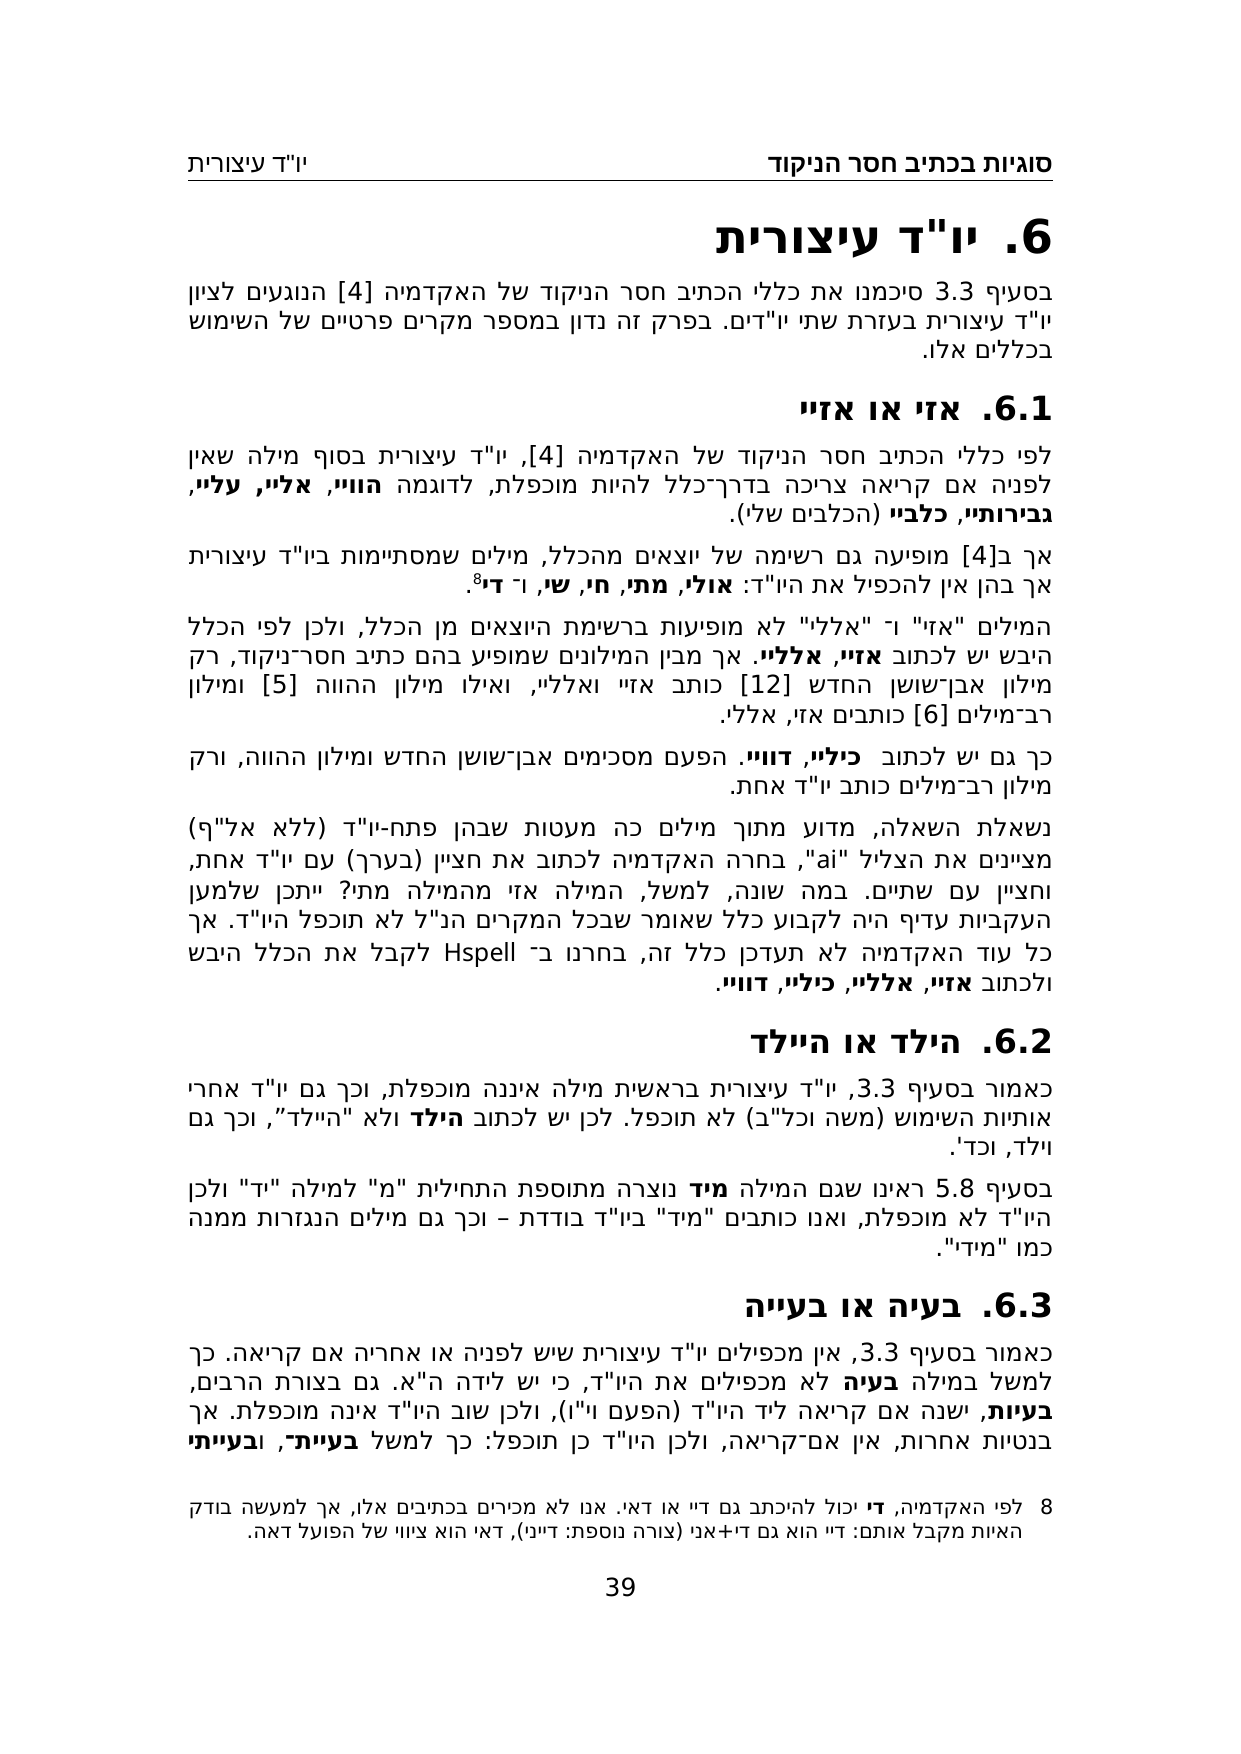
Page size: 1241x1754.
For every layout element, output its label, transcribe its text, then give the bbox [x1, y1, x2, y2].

subtitle יו"ד עיצורית [187, 210, 1053, 264]
text בסעיף 5.8 ראינו שגם המילה מיד נוצרה מתוספת התחילית "מ" למילה "יד" ולכן היו"ד לא מוכפלת, ואנו כותבים "מיד" ביו"ד בודדת – וכך גם מילים הנגזרות ממנה כמו "מידי". [187, 1174, 1053, 1262]
text המילים "אזי" ו־ "אללי" לא מופיעות ברשימת היוצאים מן הכלל, ולכן לפי הכלל היבש יש לכתוב אזיי, אלליי. אך מבין המילונים שמופיע בהם כתיב חסר־ניקוד, רק מילון אבן־שושן החדש [12] כותב אזיי ואלליי, ואילו מילון ההווה [5] ומילון רב־מילים [6] כותבים אזי, אללי. [187, 612, 1053, 729]
text בסעיף 3.3 סיכמנו את כללי הכתיב חסר הניקוד של האקדמיה [4] הנוגעים לציון יו"ד עיצורית בעזרת שתי יו"דים. בפרק זה נדון במספר מקרים פרטיים של השימוש בכללים אלו. [187, 277, 1053, 365]
list כאמור בסעיף 3.3, יו"ד עיצורית בראשית מילה איננה מוכפלת, וכך גם יו"ד אחרי אותיות השימוש (משה וכל"ב) לא תוכפל. לכן יש לכתוב הילד ולא "היילד”, וכך גם וילד, וכד'. [187, 1074, 1091, 1162]
text כאמור בסעיף 3.3, אין מכפילים יו"ד עיצורית שיש לפניה או אחריה אם קריאה. כך למשל במילה בעיה לא מכפילים את היו"ד, כי יש לידה ה"א. גם בצורת הרבים, בעיות, ישנה אם קריאה ליד היו"ד (הפעם וי"ו), ולכן שוב היו"ד אינה מוכפלת. אך בנטיות אחרות, אין אם־קריאה, ולכן היו"ד כן תוכפל: כך למשל בעיית־, ובעייתי [187, 1338, 1053, 1455]
subtitle אזי או אזיי [187, 390, 1053, 428]
text לפי כללי הכתיב חסר הניקוד של האקדמיה [4], יו"ד עיצורית בסוף מילה שאין לפניה אם קריאה צריכה בדרך־כלל להיות מוכפלת, לדוגמה הוויי, אליי, עליי, גבירותיי, כלביי (הכלבים שלי). [187, 441, 1053, 529]
subtitle הילד או היילד [187, 1023, 1053, 1061]
text כך גם יש לכתוב כיליי, דוויי. הפעם מסכימים אבן־שושן החדש ומילון ההווה, ורק מילון רב־מילים כותב יו"ד אחת. [187, 742, 1053, 800]
text נשאלת השאלה, מדוע מתוך מילים כה מעטות שבהן פתח-יו"ד (ללא אל"ף) מציינים את הצליל "ai", בחרה האקדמיה לכתוב את חציין (בערך) עם יו"ד אחת, וחציין עם שתיים. במה שונה, למשל, המילה אזי מהמילה מתי? ייתכן שלמען העקביות עדיף היה לקבוע כלל שאומר שבכל המקרים הנ"ל לא תוכפל היו"ד. אך כל עוד האקדמיה לא תעדכן כלל זה, בחרנו ב־ Hspell לקבל את הכלל היבש ולכתוב אזיי, אלליי, כיליי, דוויי. [187, 813, 1053, 998]
text אך ב[4] מופיעה גם רשימה של יוצאים מהכלל, מילים שמסתיימות ביו"ד עיצורית אך בהן אין להכפיל את היו"ד: אולי, מתי, חי, שי, ו־ די. [187, 541, 1053, 600]
text לפי האקדמיה, די יכול להיכתב גם דיי או דאי. אנו לא מכירים בכתיבים אלו, אך למעשה בודק האיות מקבל אותם: דיי הוא גם די+אני (צורה נוספת: דייני), דאי הוא ציווי של הפועל דאה. [187, 1495, 1053, 1543]
subtitle בעיה או בעייה [187, 1287, 1053, 1326]
